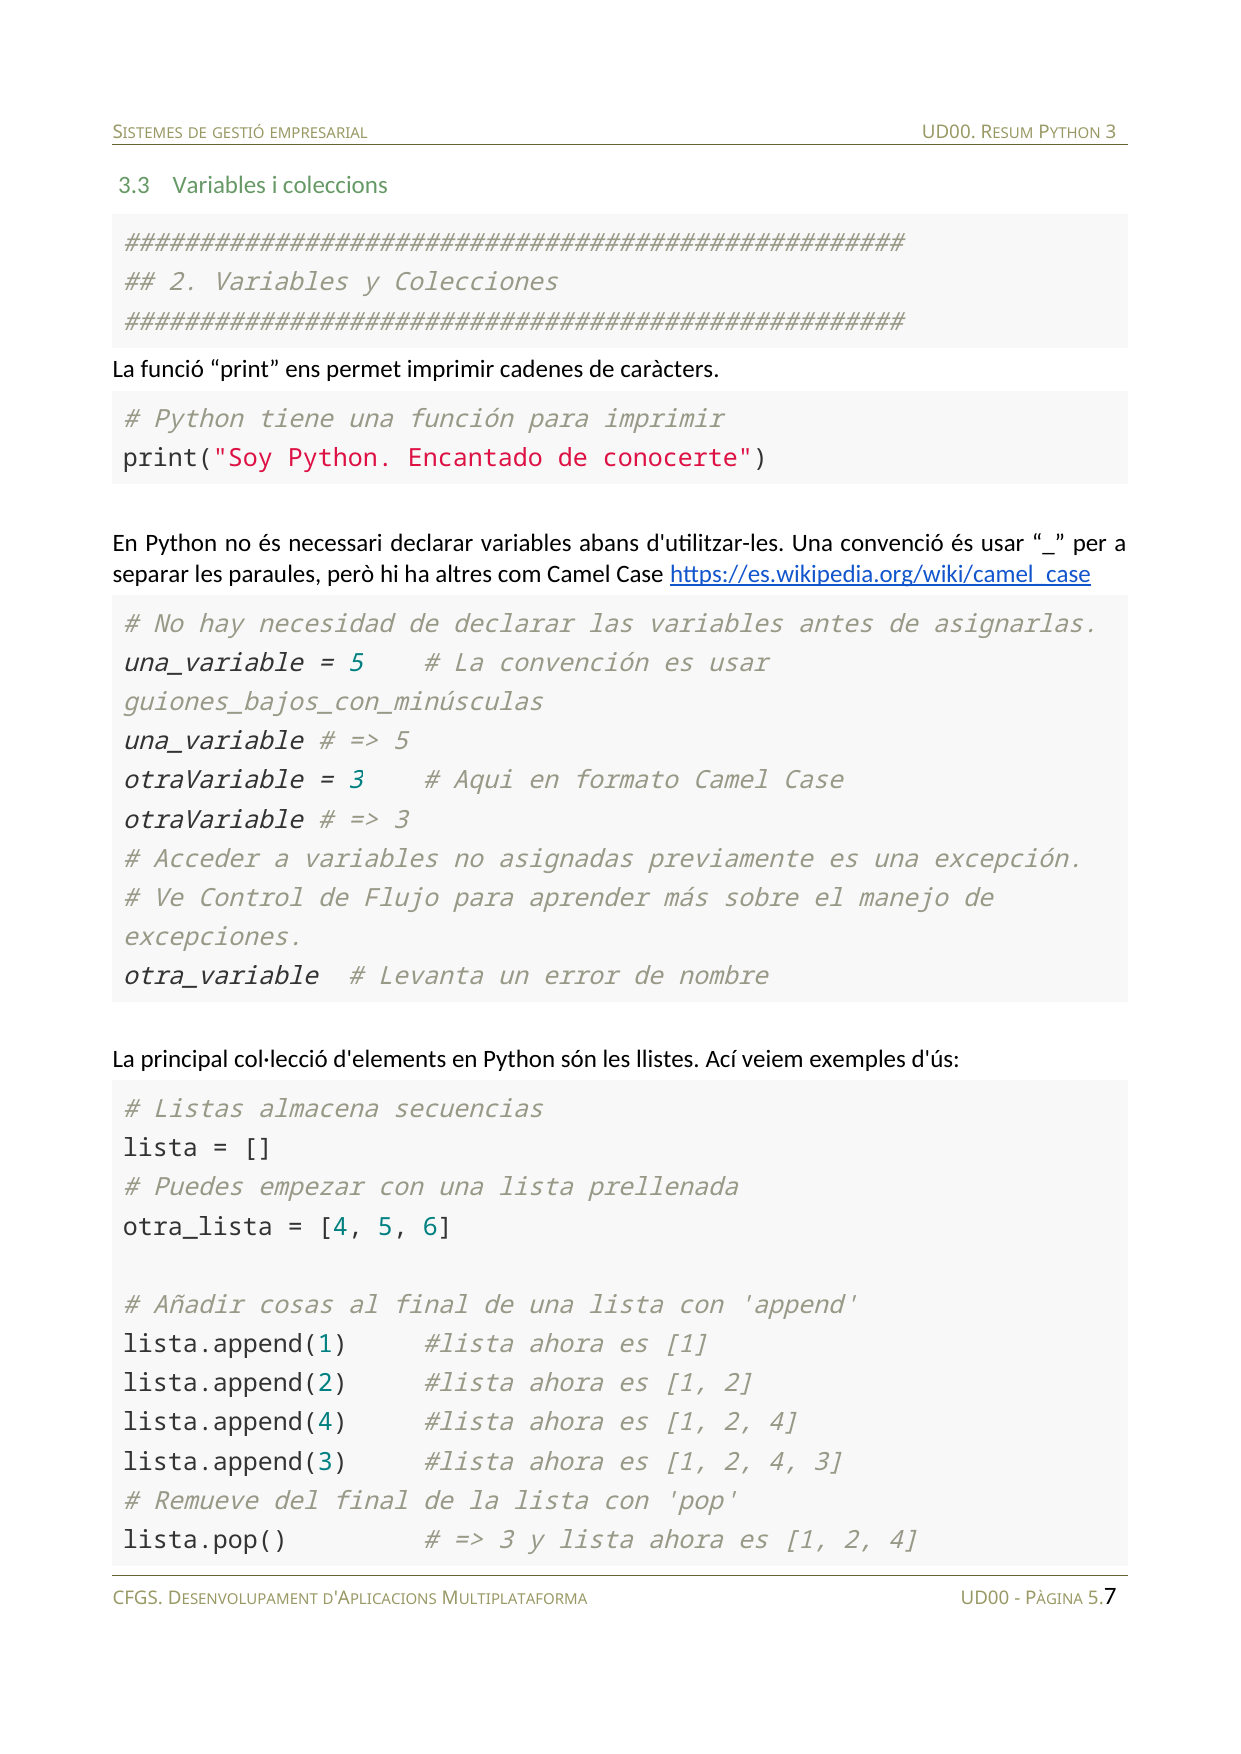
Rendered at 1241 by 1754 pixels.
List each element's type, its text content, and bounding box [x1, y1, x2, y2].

text La principal col·lecció d'elements en Python són les llistes. Ací veiem exemples d'ús: [112, 1043, 1128, 1074]
table_header #################################################### ## 2. Variables y Colecciones #################################################### [112, 214, 1128, 348]
table_header # No hay necesidad de declarar las variables antes de asignarlas. una_variable = 5 # La convención es usar guiones_bajos_con_minúsculas una_variable # => 5 otraVariable = 3 # Aqui en formato Camel Case otraVariable # => 3 # Acceder a variables no asignadas previamente es una excepción. # Ve Control de Flujo para aprender más sobre el manejo de excepciones. otra_variable # Levanta un error de nombre [112, 595, 1128, 1002]
table_header # Python tiene una función para imprimir print("Soy Python. Encantado de conocerte") [112, 391, 1128, 484]
subtitle Variables i coleccions [112, 169, 1128, 199]
table_header # Listas almacena secuencias lista = [] # Puedes empezar con una lista prellenada otra_lista = [4, 5, 6] # Añadir cosas al final de una lista con 'append' lista.append(1) #lista ahora es [1] lista.append(2) #lista ahora es [1, 2] lista.append(4) #lista ahora es [1, 2, 4] lista.append(3) #lista ahora es [1, 2, 4, 3] # Remueve del final de la lista con 'pop' lista.pop() # => 3 y lista ahora es [1, 2, 4] [112, 1080, 1128, 1566]
text La funció “print” ens permet imprimir cadenes de caràcters. [112, 353, 1128, 384]
text En Python no és necessari declarar variables abans d'utilitzar-les. Una convenció és usar “_” per a separar les paraules, però hi ha altres com Camel Case https://es.wikipedia.org/wiki/camel_case [112, 527, 1128, 588]
